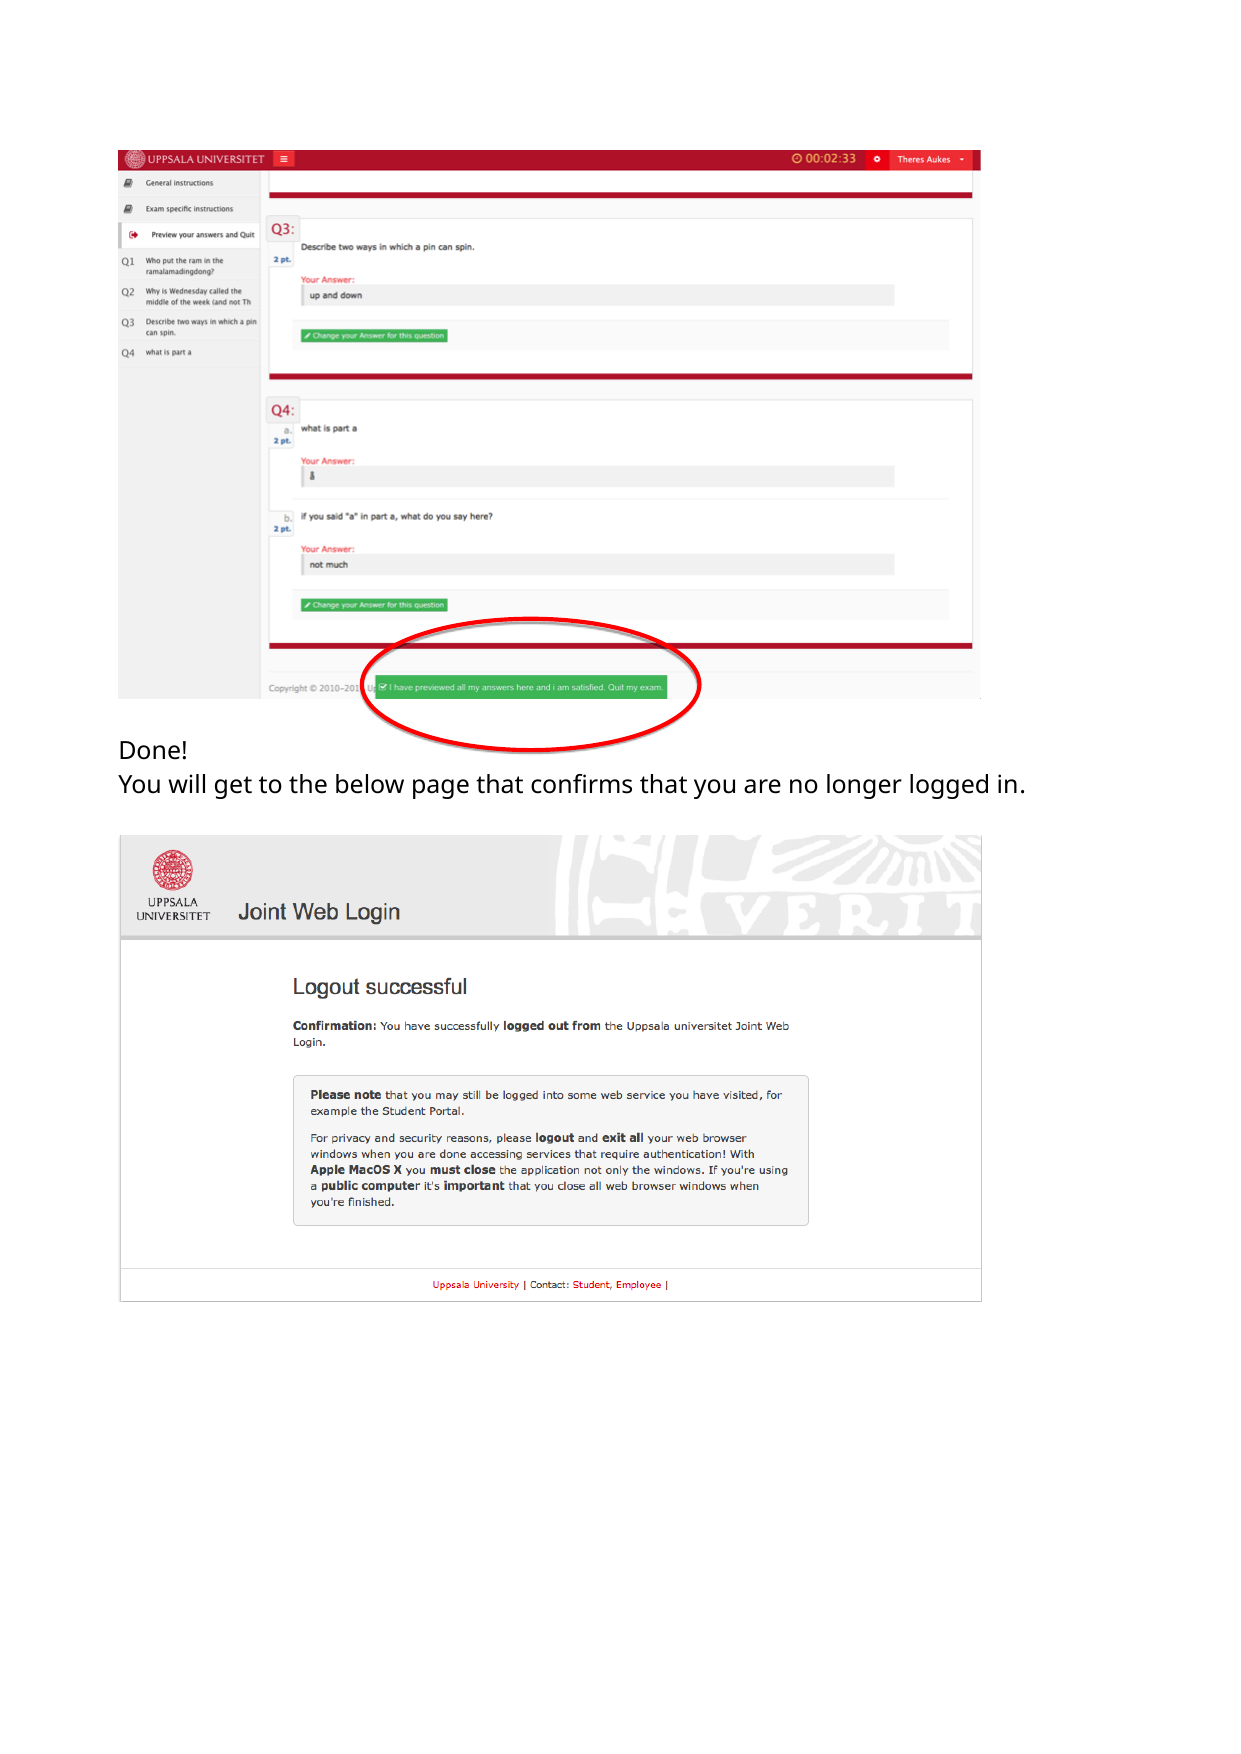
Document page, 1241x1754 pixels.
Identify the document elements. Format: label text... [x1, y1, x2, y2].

picture [365, 621, 697, 699]
text You will get to the below page that confirms that you are no longer logged in. [118, 767, 1167, 801]
text Done! [118, 733, 1167, 767]
picture [118, 835, 982, 1302]
picture [118, 150, 981, 699]
